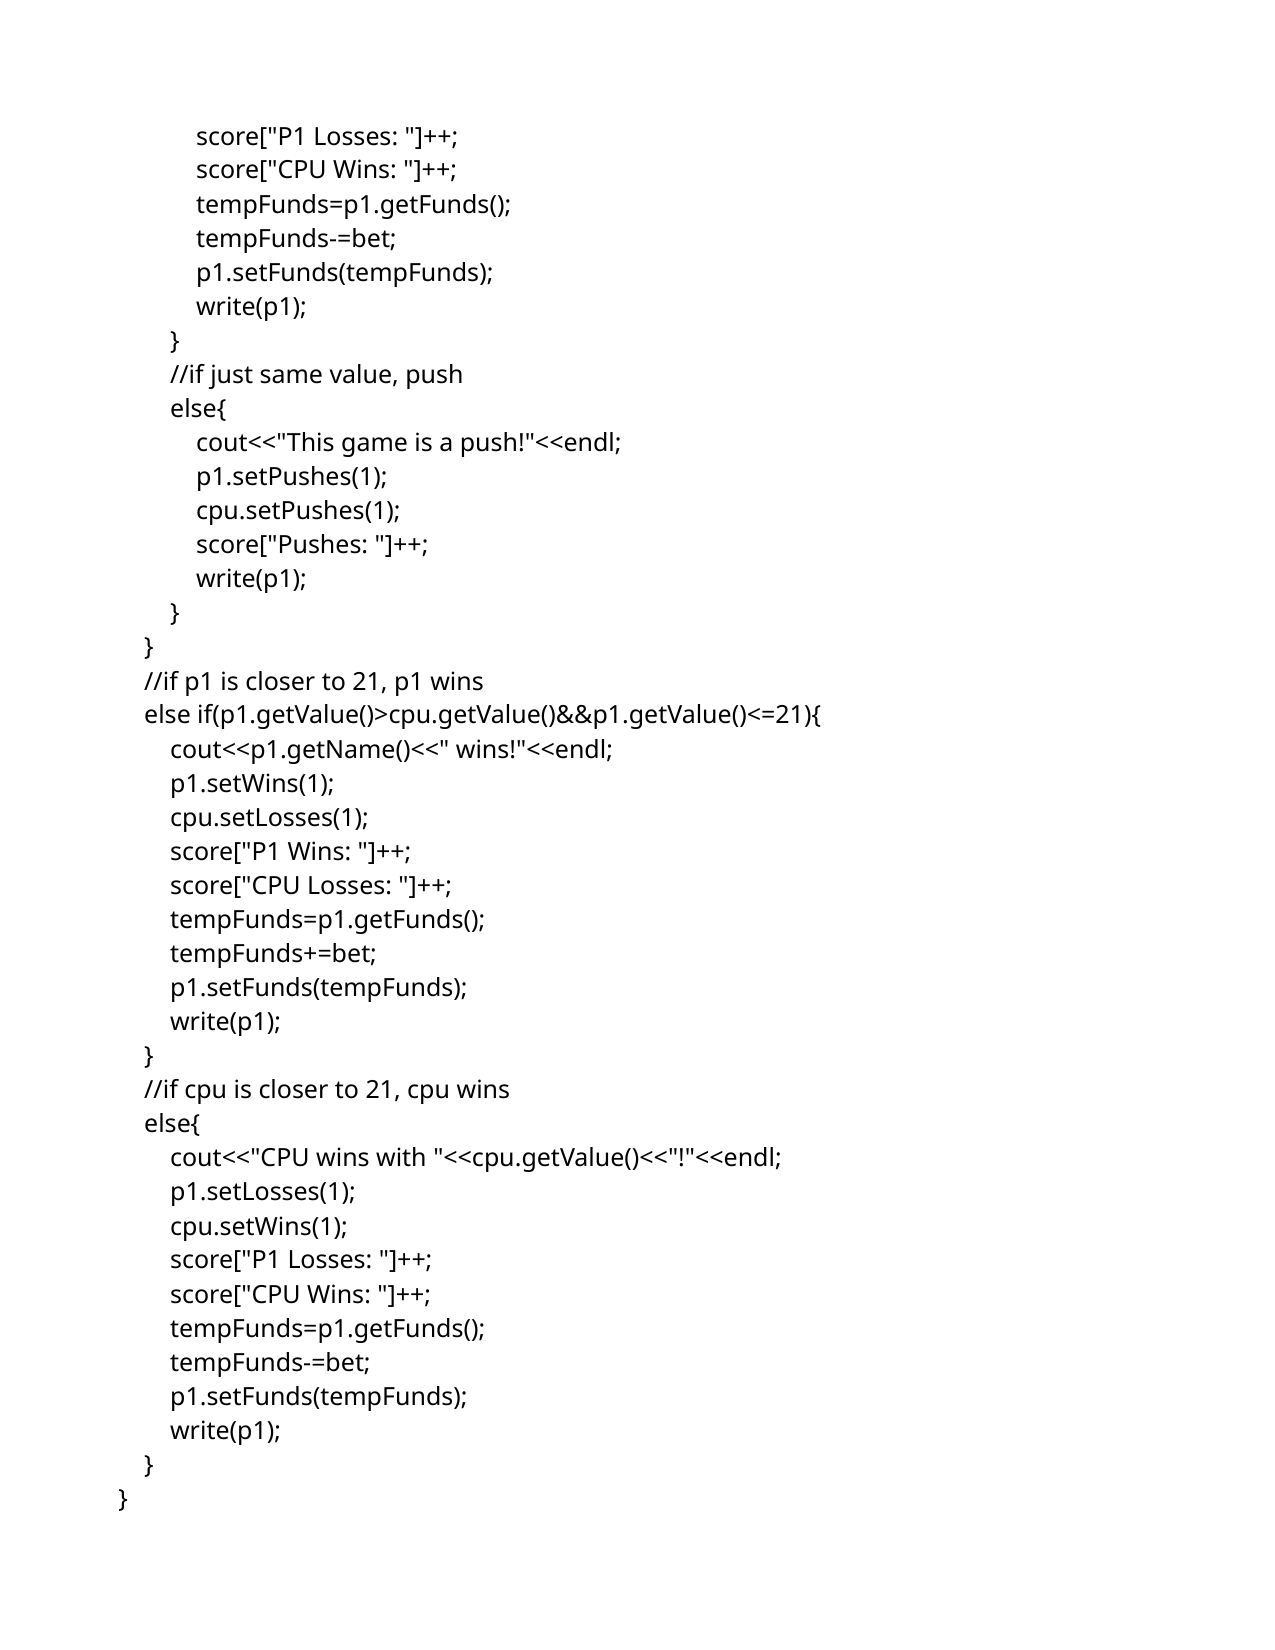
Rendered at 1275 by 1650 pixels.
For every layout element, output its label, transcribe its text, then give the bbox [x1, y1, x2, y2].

text p1.setFunds(tempFunds); [118, 970, 1157, 1004]
text } [118, 595, 1157, 629]
text cout<<"CPU wins with "<<cpu.getValue()<<"!"<<endl; [118, 1140, 1157, 1174]
text p1.setFunds(tempFunds); [118, 1378, 1157, 1412]
text tempFunds=p1.getFunds(); [118, 186, 1157, 220]
text score["Pushes: "]++; [118, 527, 1157, 561]
text else if(p1.getValue()>cpu.getValue()&&p1.getValue()<=21){ [118, 697, 1157, 731]
text score["P1 Wins: "]++; [118, 833, 1157, 867]
text write(p1); [118, 561, 1157, 595]
text write(p1); [118, 1004, 1157, 1038]
text score["P1 Losses: "]++; [118, 1242, 1157, 1276]
text //if just same value, push [118, 357, 1157, 391]
text write(p1); [118, 1412, 1157, 1447]
text } [118, 1481, 1157, 1515]
text score["CPU Wins: "]++; [118, 152, 1157, 186]
text p1.setPushes(1); [118, 459, 1157, 493]
text } [118, 629, 1157, 663]
text tempFunds-=bet; [118, 220, 1157, 254]
text else{ [118, 391, 1157, 425]
text tempFunds=p1.getFunds(); [118, 902, 1157, 936]
text } [118, 322, 1157, 357]
text cout<<"This game is a push!"<<endl; [118, 425, 1157, 459]
text p1.setFunds(tempFunds); [118, 254, 1157, 288]
text cpu.setLosses(1); [118, 799, 1157, 833]
text } [118, 1038, 1157, 1072]
text tempFunds+=bet; [118, 936, 1157, 970]
text p1.setWins(1); [118, 765, 1157, 799]
text tempFunds-=bet; [118, 1344, 1157, 1378]
text score["P1 Losses: "]++; [118, 118, 1157, 152]
text cout<<p1.getName()<<" wins!"<<endl; [118, 731, 1157, 765]
text //if p1 is closer to 21, p1 wins [118, 663, 1157, 697]
text cpu.setPushes(1); [118, 493, 1157, 527]
text write(p1); [118, 288, 1157, 322]
text p1.setLosses(1); [118, 1174, 1157, 1208]
text tempFunds=p1.getFunds(); [118, 1310, 1157, 1344]
text //if cpu is closer to 21, cpu wins [118, 1072, 1157, 1106]
text cpu.setWins(1); [118, 1208, 1157, 1242]
text score["CPU Losses: "]++; [118, 867, 1157, 902]
text } [118, 1447, 1157, 1481]
text else{ [118, 1106, 1157, 1140]
text score["CPU Wins: "]++; [118, 1276, 1157, 1310]
